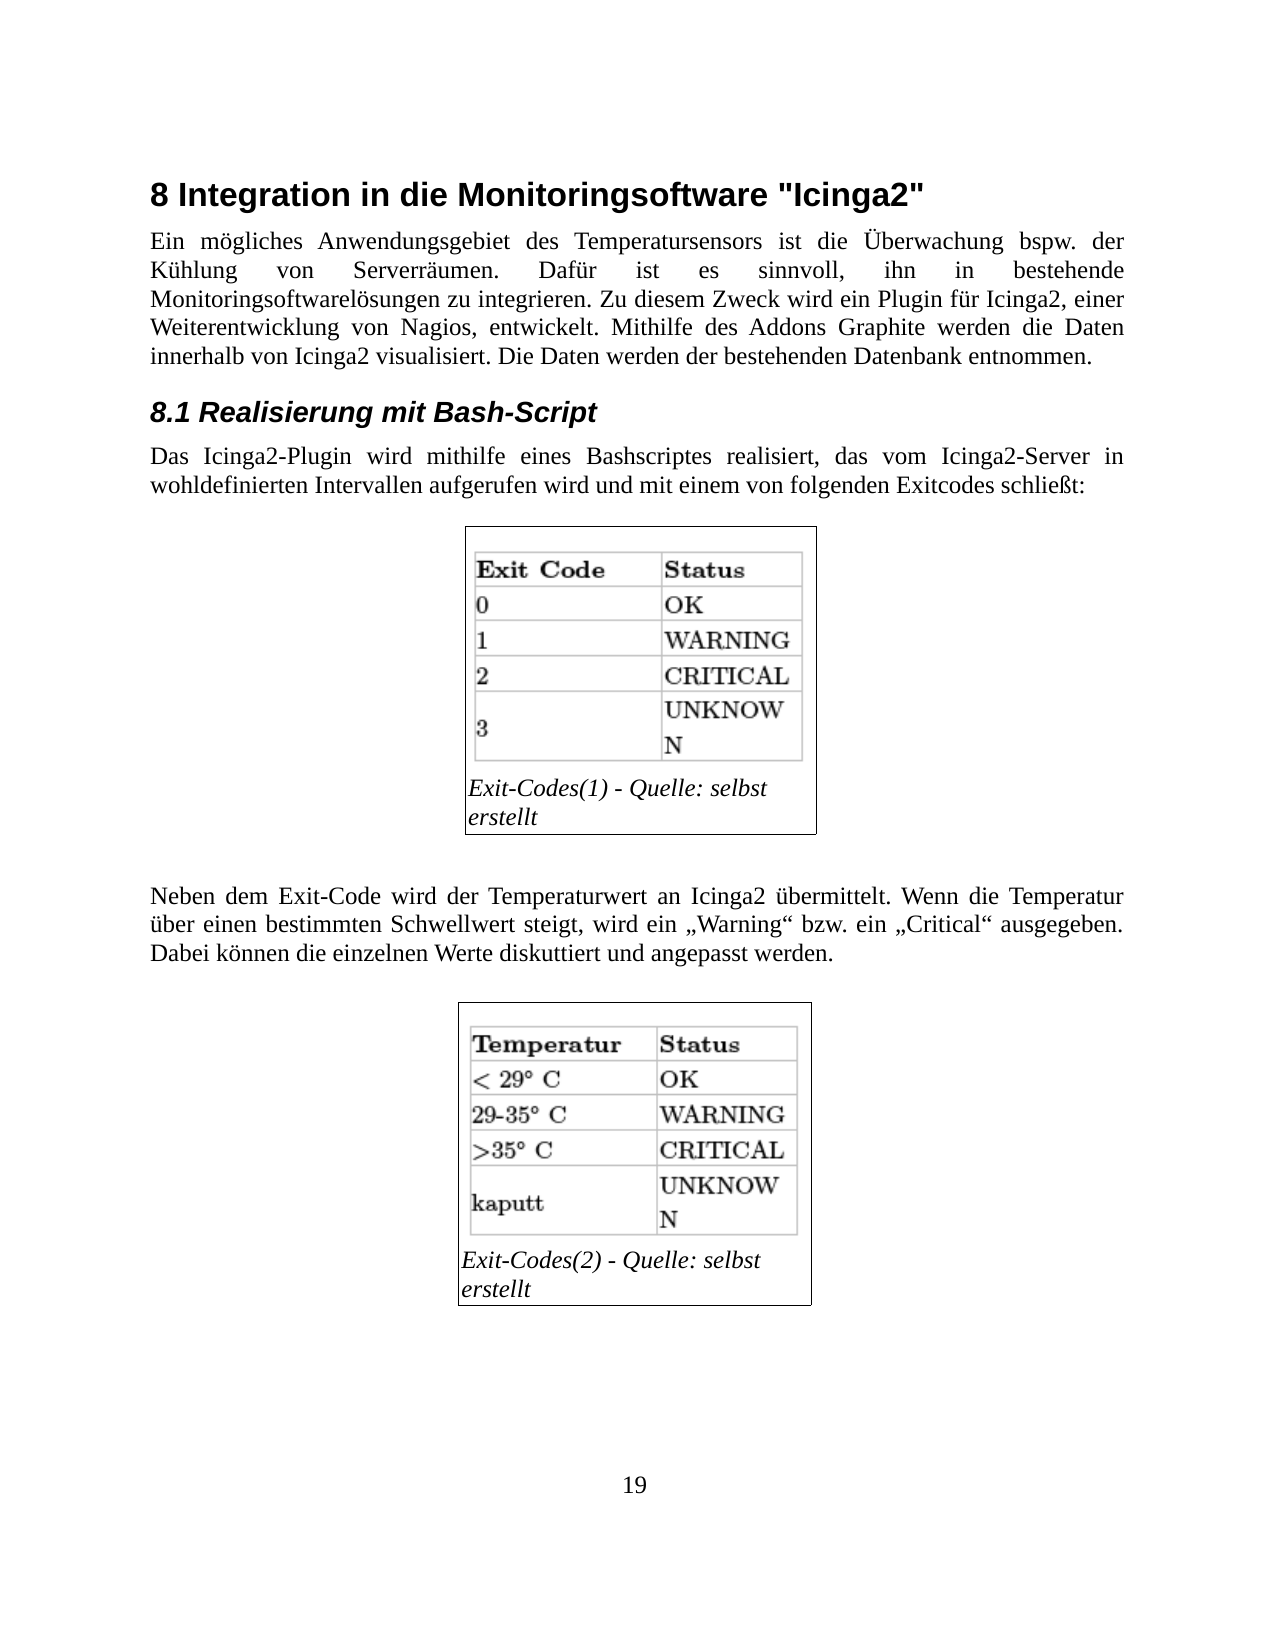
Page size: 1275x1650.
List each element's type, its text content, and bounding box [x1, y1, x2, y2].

text Neben dem Exit-Code wird der Temperaturwert an Icinga2 übermittelt. Wenn die Temperatur über einen bestimmten Schwellwert steigt, wird ein „Warning“ bzw. ein „Critical“ ausgegeben. Dabei können die einzelnen Werte diskuttiert und angepasst werden. [150, 881, 1125, 967]
subtitle 8 Integration in die Monitoringsoftware "Icinga2" [150, 175, 1125, 214]
text Exit-Codes(1) - Quelle: selbst erstellt [468, 774, 813, 831]
text Ein mögliches Anwendungsgebiet des Temperatursensors ist die Überwachung bspw. der Kühlung von Serverräumen. Dafür ist es sinnvoll, ihn in bestehende Monitoringsoftwarelösungen zu integrieren. Zu diesem Zweck wird ein Plugin für Icinga2, einer Weiterentwicklung von Nagios, entwickelt. Mithilfe des Addons Graphite werden die Daten innerhalb von Icinga2 visualisiert. Die Daten werden der bestehenden Datenbank entnommen. [150, 226, 1125, 370]
subtitle 8.1 Realisierung mit Bash-Script [150, 395, 1125, 428]
text Das Icinga2-Plugin wird mithilfe eines Bashscriptes realisiert, das vom Icinga2-Server in wohldefinierten Intervallen aufgerufen wird und mit einem von folgenden Exitcodes schließt: [150, 441, 1125, 498]
picture [461, 1017, 809, 1245]
text Exit-Codes(2) - Quelle: selbst erstellt [461, 1245, 808, 1302]
picture [467, 541, 814, 774]
